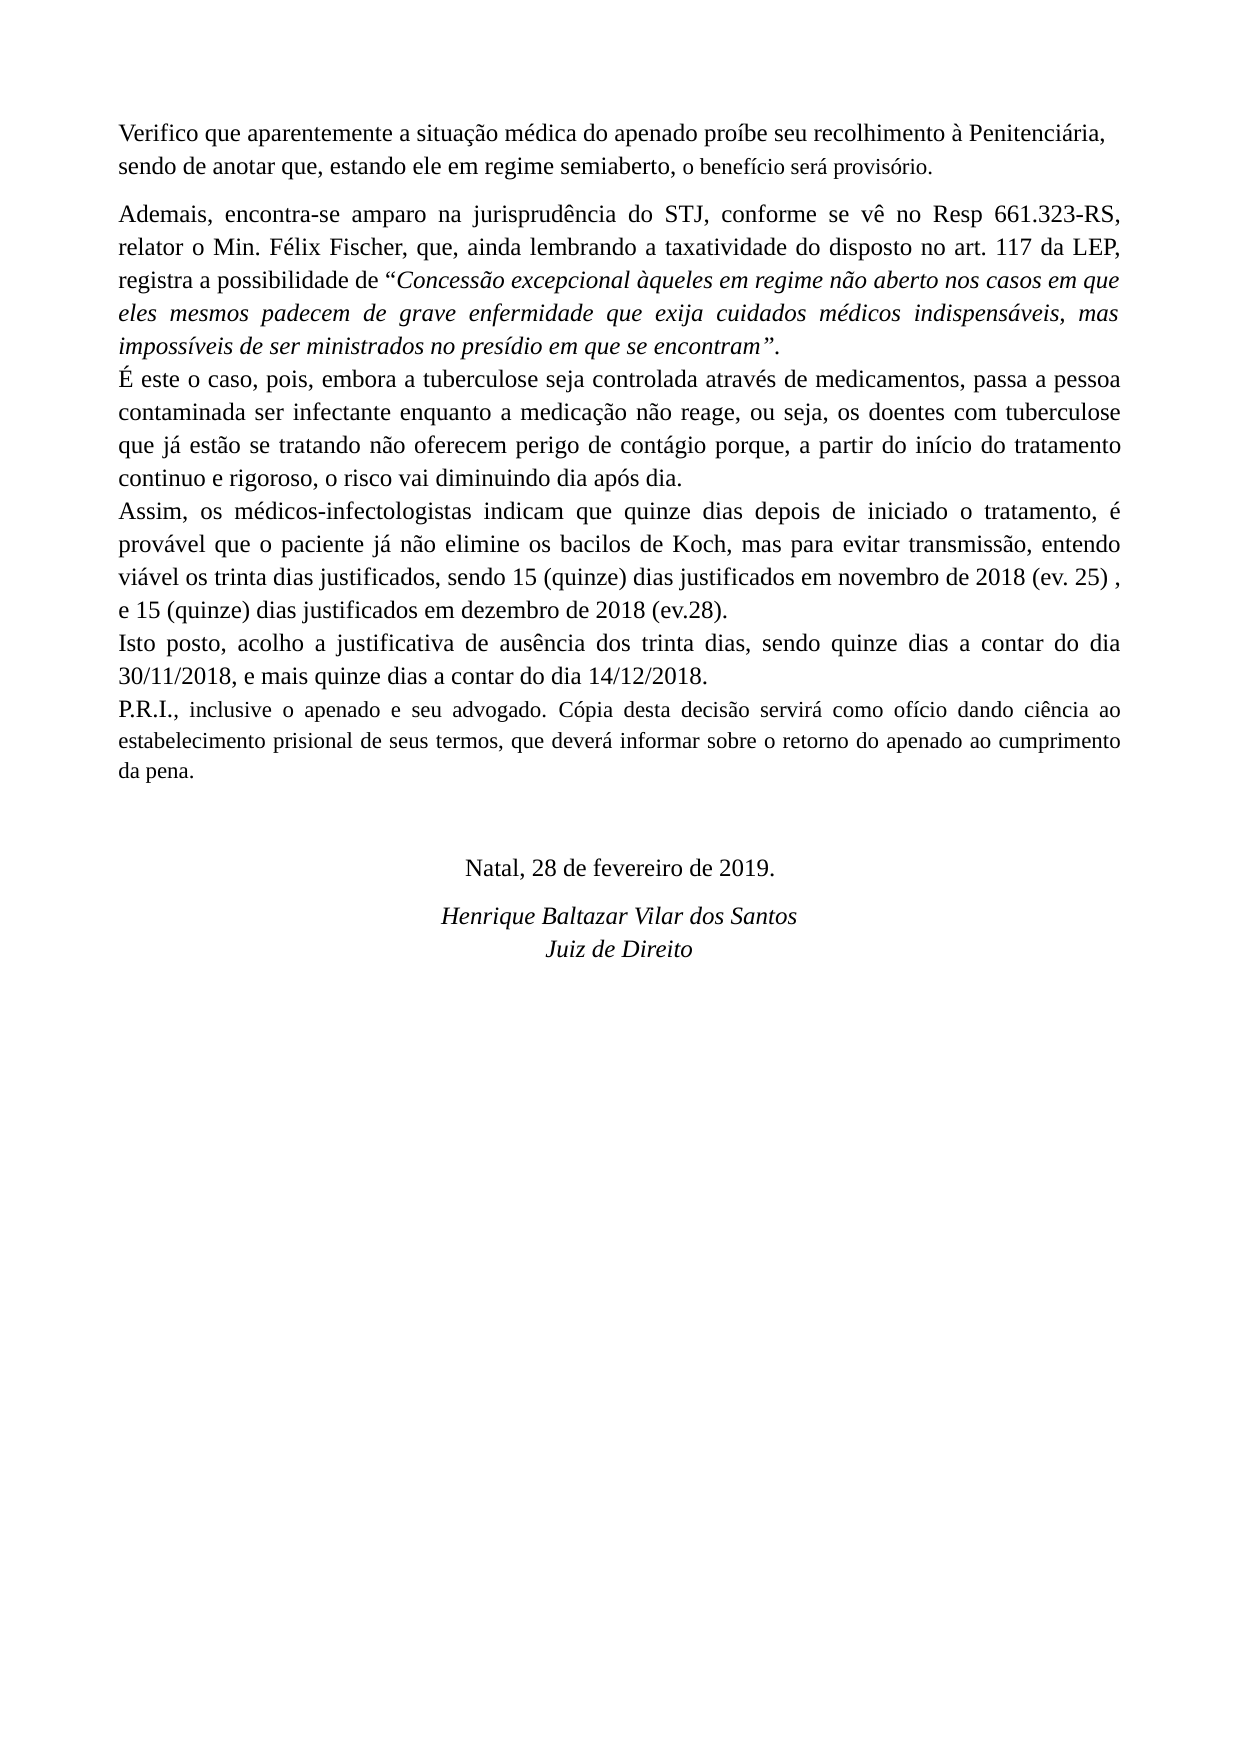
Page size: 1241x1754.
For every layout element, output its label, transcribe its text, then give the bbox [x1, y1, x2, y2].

text Isto posto, acolho a justificativa de ausência dos trinta dias, sendo quinze dias a contar do dia 30/11/2018, e mais quinze dias a contar do dia 14/12/2018. [118, 628, 1122, 690]
text P.R.I., inclusive o apenado e seu advogado. Cópia desta decisão servirá como ofício dando ciência ao estabelecimento prisional de seus termos, que deverá informar sobre o retorno do apenado ao cumprimento da pena. [118, 694, 1122, 783]
text Verifico que aparentemente a situação médica do apenado proíbe seu recolhimento à Penitenciária, sendo de anotar que, estando ele em regime semiaberto, o benefício será provisório. [118, 118, 1122, 180]
text Natal, 28 de fevereiro de 2019. [118, 787, 1122, 882]
text É este o caso, pois, embora a tuberculose seja controlada através de medicamentos, passa a pessoa contaminada ser infectante enquanto a medicação não reage, ou seja, os doentes com tuberculose que já estão se tratando não oferecem perigo de contágio porque, a partir do início do tratamento continuo e rigoroso, o risco vai diminuindo dia após dia. [118, 364, 1122, 492]
text Juiz de Direito [118, 934, 1122, 962]
text Henrique Baltazar Vilar dos Santos [118, 901, 1122, 929]
text Assim, os médicos-infectologistas indicam que quinze dias depois de iniciado o tratamento, é provável que o paciente já não elimine os bacilos de Koch, mas para evitar transmissão, entendo viável os trinta dias justificados, sendo 15 (quinze) dias justificados em novembro de 2018 (ev. 25) , e 15 (quinze) dias justificados em dezembro de 2018 (ev.28). [118, 496, 1122, 624]
text Ademais, encontra-se amparo na jurisprudência do STJ, conforme se vê no Resp 661.323-RS, relator o Min. Félix Fischer, que, ainda lembrando a taxatividade do disposto no art. 117 da LEP, registra a possibilidade de “Concessão excepcional àqueles em regime não aberto nos casos em que eles mesmos padecem de grave enfermidade que exija cuidados médicos indispensáveis, mas impossíveis de ser ministrados no presídio em que se encontram”. [118, 199, 1122, 359]
